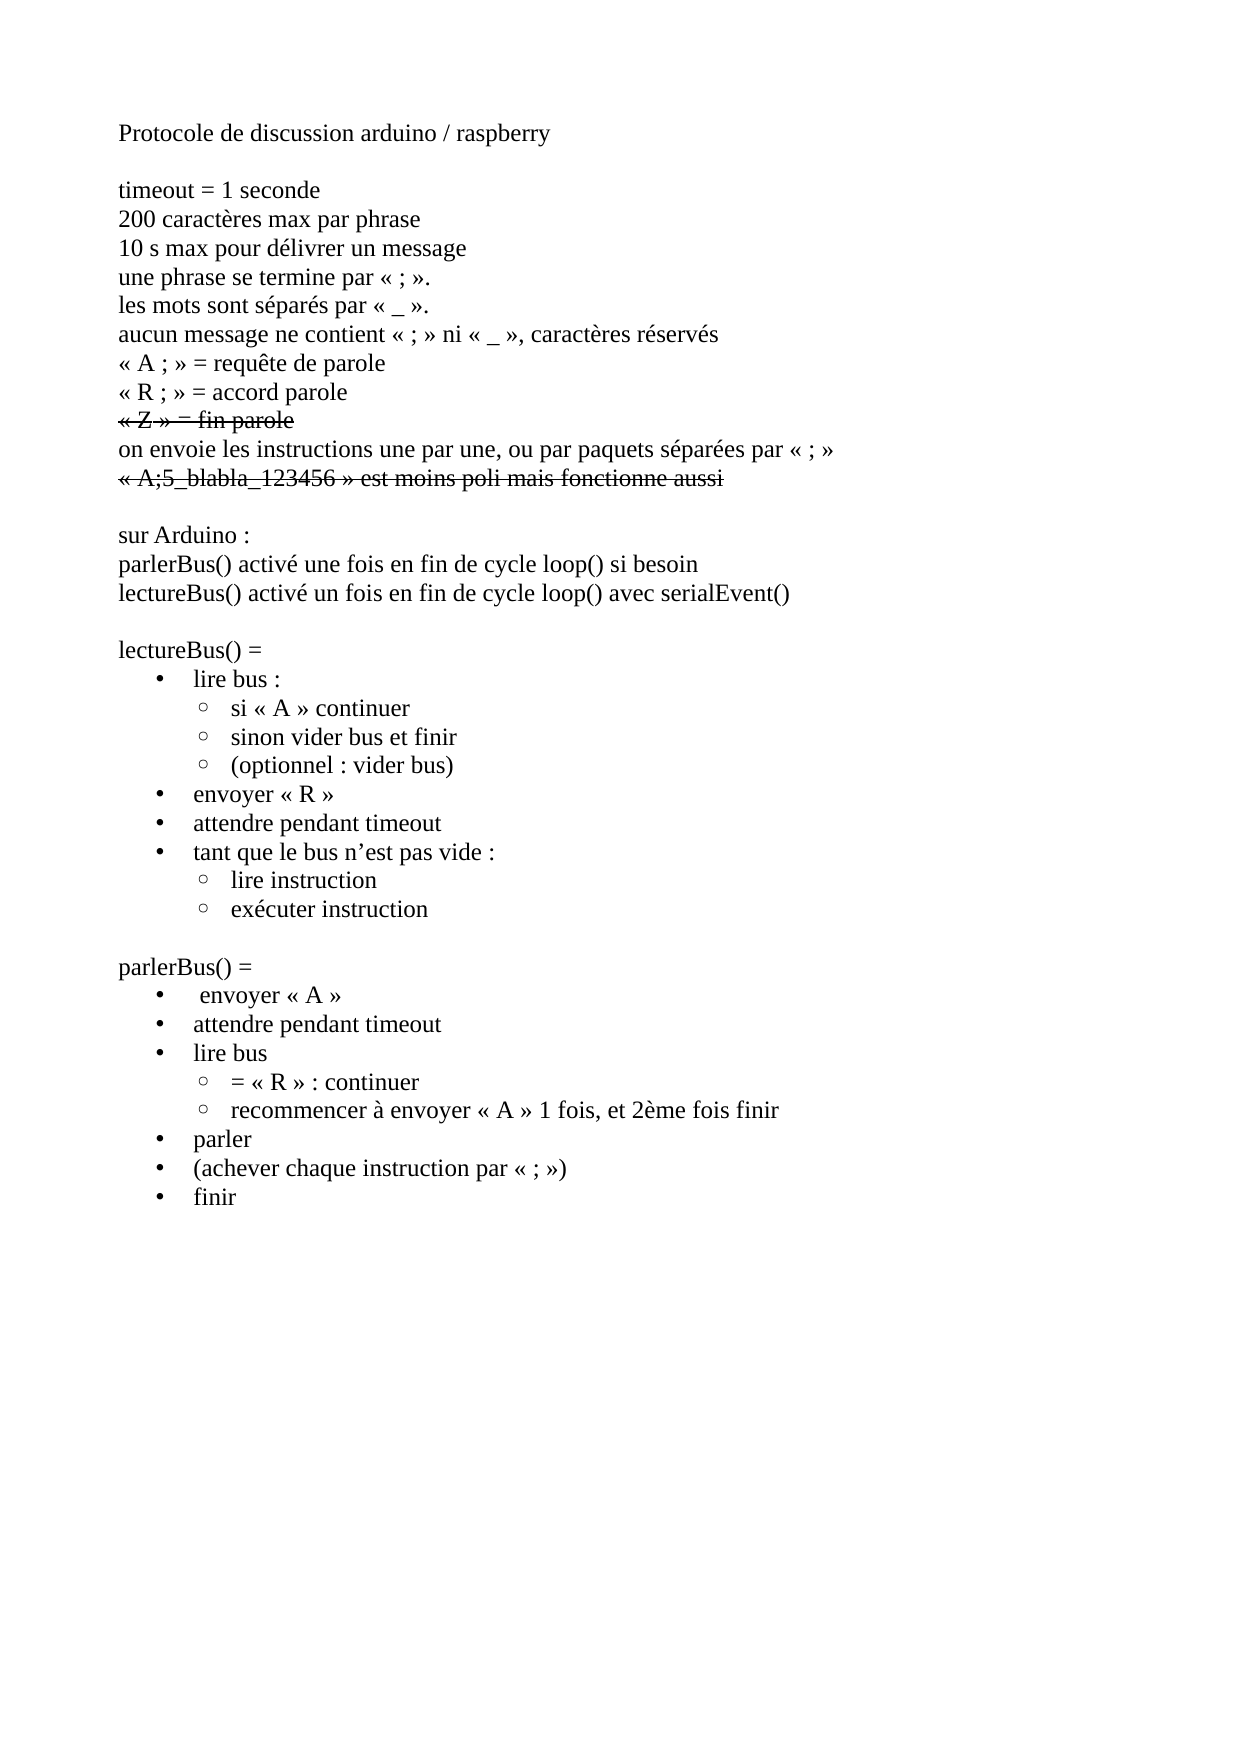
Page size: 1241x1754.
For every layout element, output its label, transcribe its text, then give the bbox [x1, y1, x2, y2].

list lire bus : [156, 664, 1122, 693]
list attendre pendant timeout [156, 808, 1122, 837]
text parlerBus() activé une fois en fin de cycle loop() si besoin [118, 549, 1122, 578]
list finir [156, 1182, 1122, 1211]
list attendre pendant timeout [156, 1009, 1122, 1038]
text « A;5_blabla_123456 » est moins poli mais fonctionne aussi [118, 463, 1122, 492]
text lectureBus() = [118, 636, 1122, 664]
list exécuter instruction [193, 894, 1122, 923]
list = « R » : continuer [193, 1067, 1122, 1096]
text timeout = 1 seconde [118, 176, 1122, 204]
list (achever chaque instruction par « ; ») [156, 1153, 1122, 1182]
text parlerBus() = [118, 952, 1122, 981]
text les mots sont séparés par « _ ». [118, 291, 1122, 319]
list lire instruction [193, 866, 1122, 894]
list sinon vider bus et finir [193, 722, 1122, 751]
text lectureBus() activé un fois en fin de cycle loop() avec serialEvent() [118, 578, 1122, 607]
list parler [156, 1124, 1122, 1153]
text on envoie les instructions une par une, ou par paquets séparées par « ; » [118, 434, 1122, 463]
text 200 caractères max par phrase [118, 204, 1122, 233]
text « A ; » = requête de parole [118, 348, 1122, 377]
list si « A » continuer [193, 693, 1122, 722]
text Protocole de discussion arduino / raspberry [118, 118, 1122, 147]
list lire bus [156, 1038, 1122, 1067]
list tant que le bus n’est pas vide : [156, 837, 1122, 866]
text aucun message ne contient « ; » ni « _ », caractères réservés [118, 319, 1122, 348]
list (optionnel : vider bus) [193, 751, 1122, 779]
text « Z » = fin parole [118, 406, 1122, 434]
list recommencer à envoyer « A » 1 fois, et 2ème fois finir [193, 1096, 1122, 1124]
text une phrase se termine par « ; ». [118, 262, 1122, 291]
text sur Arduino : [118, 521, 1122, 549]
text 10 s max pour délivrer un message [118, 233, 1122, 262]
text « R ; » = accord parole [118, 377, 1122, 406]
list envoyer « R » [156, 779, 1122, 808]
list envoyer « A » [156, 981, 1122, 1009]
